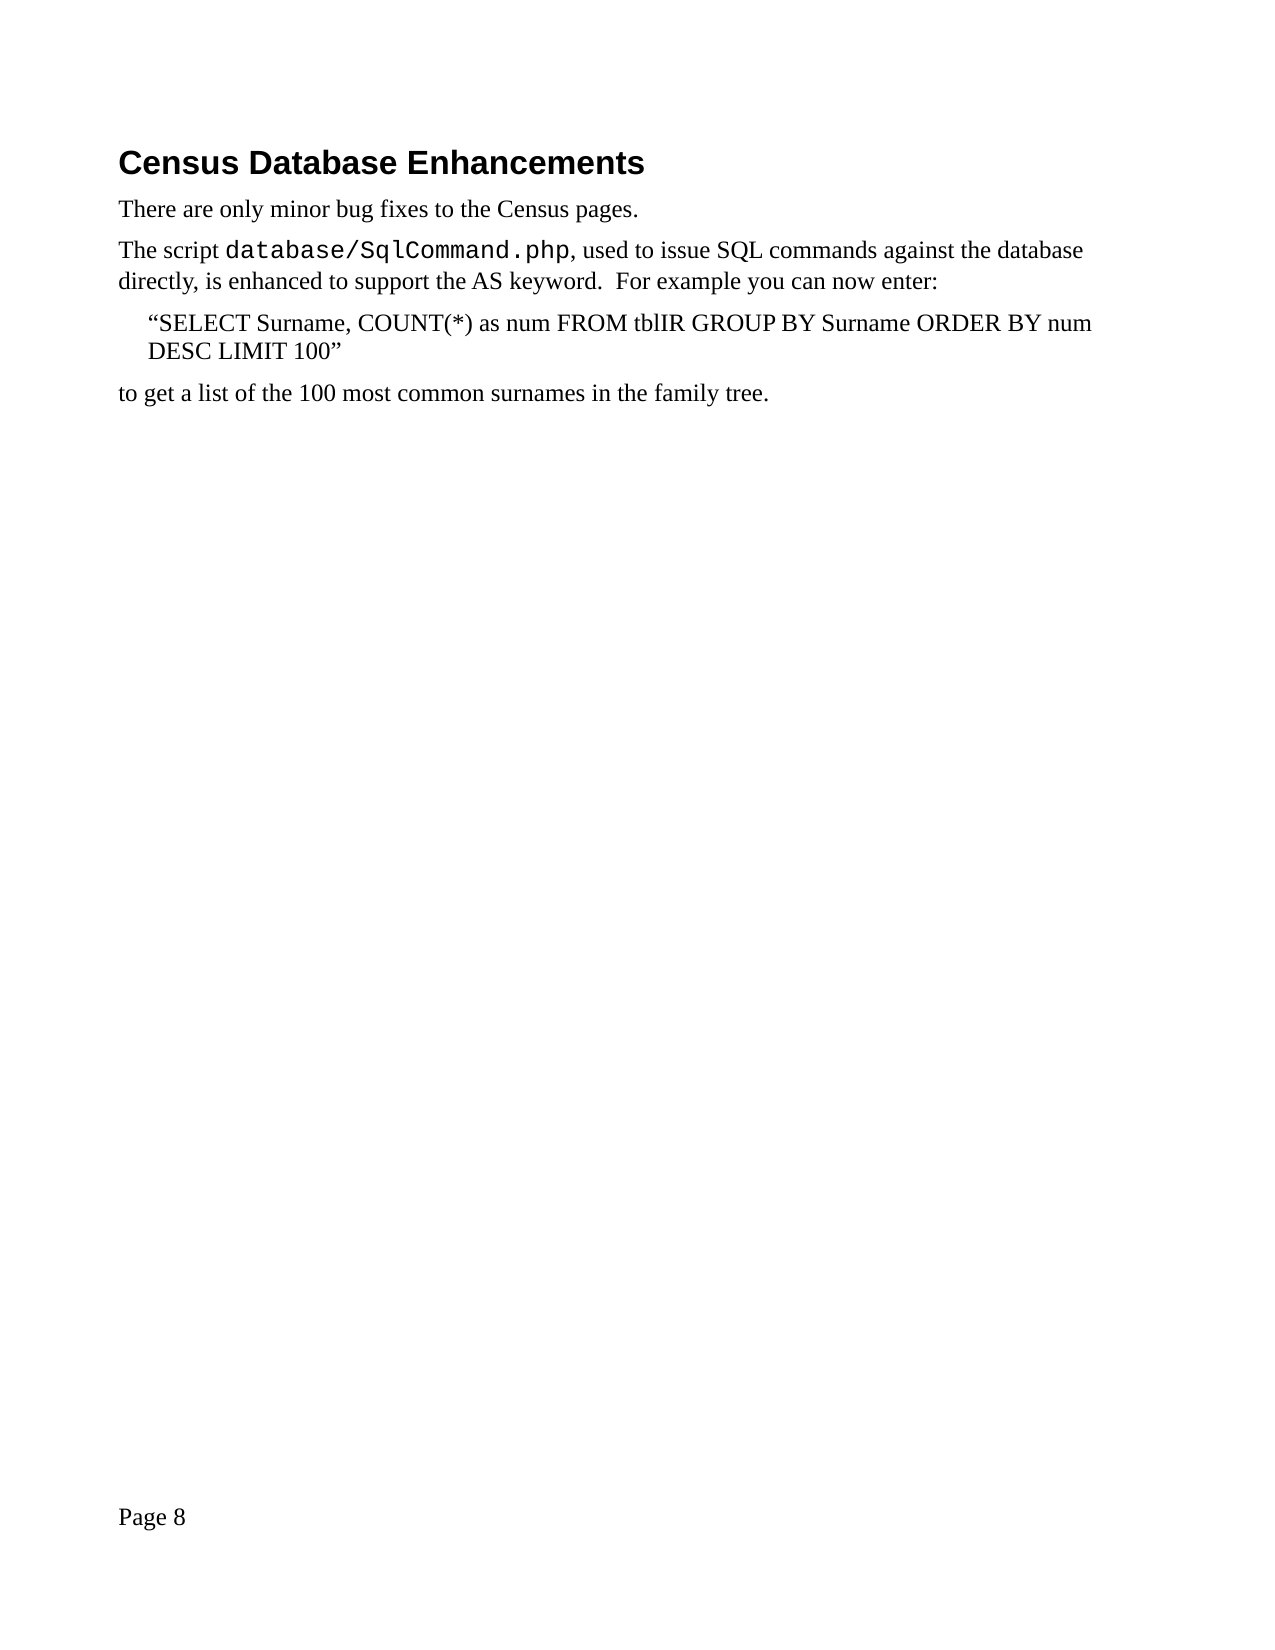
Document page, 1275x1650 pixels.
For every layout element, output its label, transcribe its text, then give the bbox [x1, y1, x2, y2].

text to get a list of the 100 most common surnames in the family tree. [118, 378, 1157, 406]
text The script database/SqlCommand.php, used to issue SQL commands against the database directly, is enhanced to support the AS keyword. For example you can now enter: [118, 236, 1157, 295]
subtitle Census Database Enhancements [118, 143, 1157, 182]
text “SELECT Surname, COUNT(*) as num FROM tblIR GROUP BY Surname ORDER BY num DESC LIMIT 100” [148, 308, 1098, 365]
text There are only minor bug fixes to the Census pages. [118, 194, 1157, 223]
